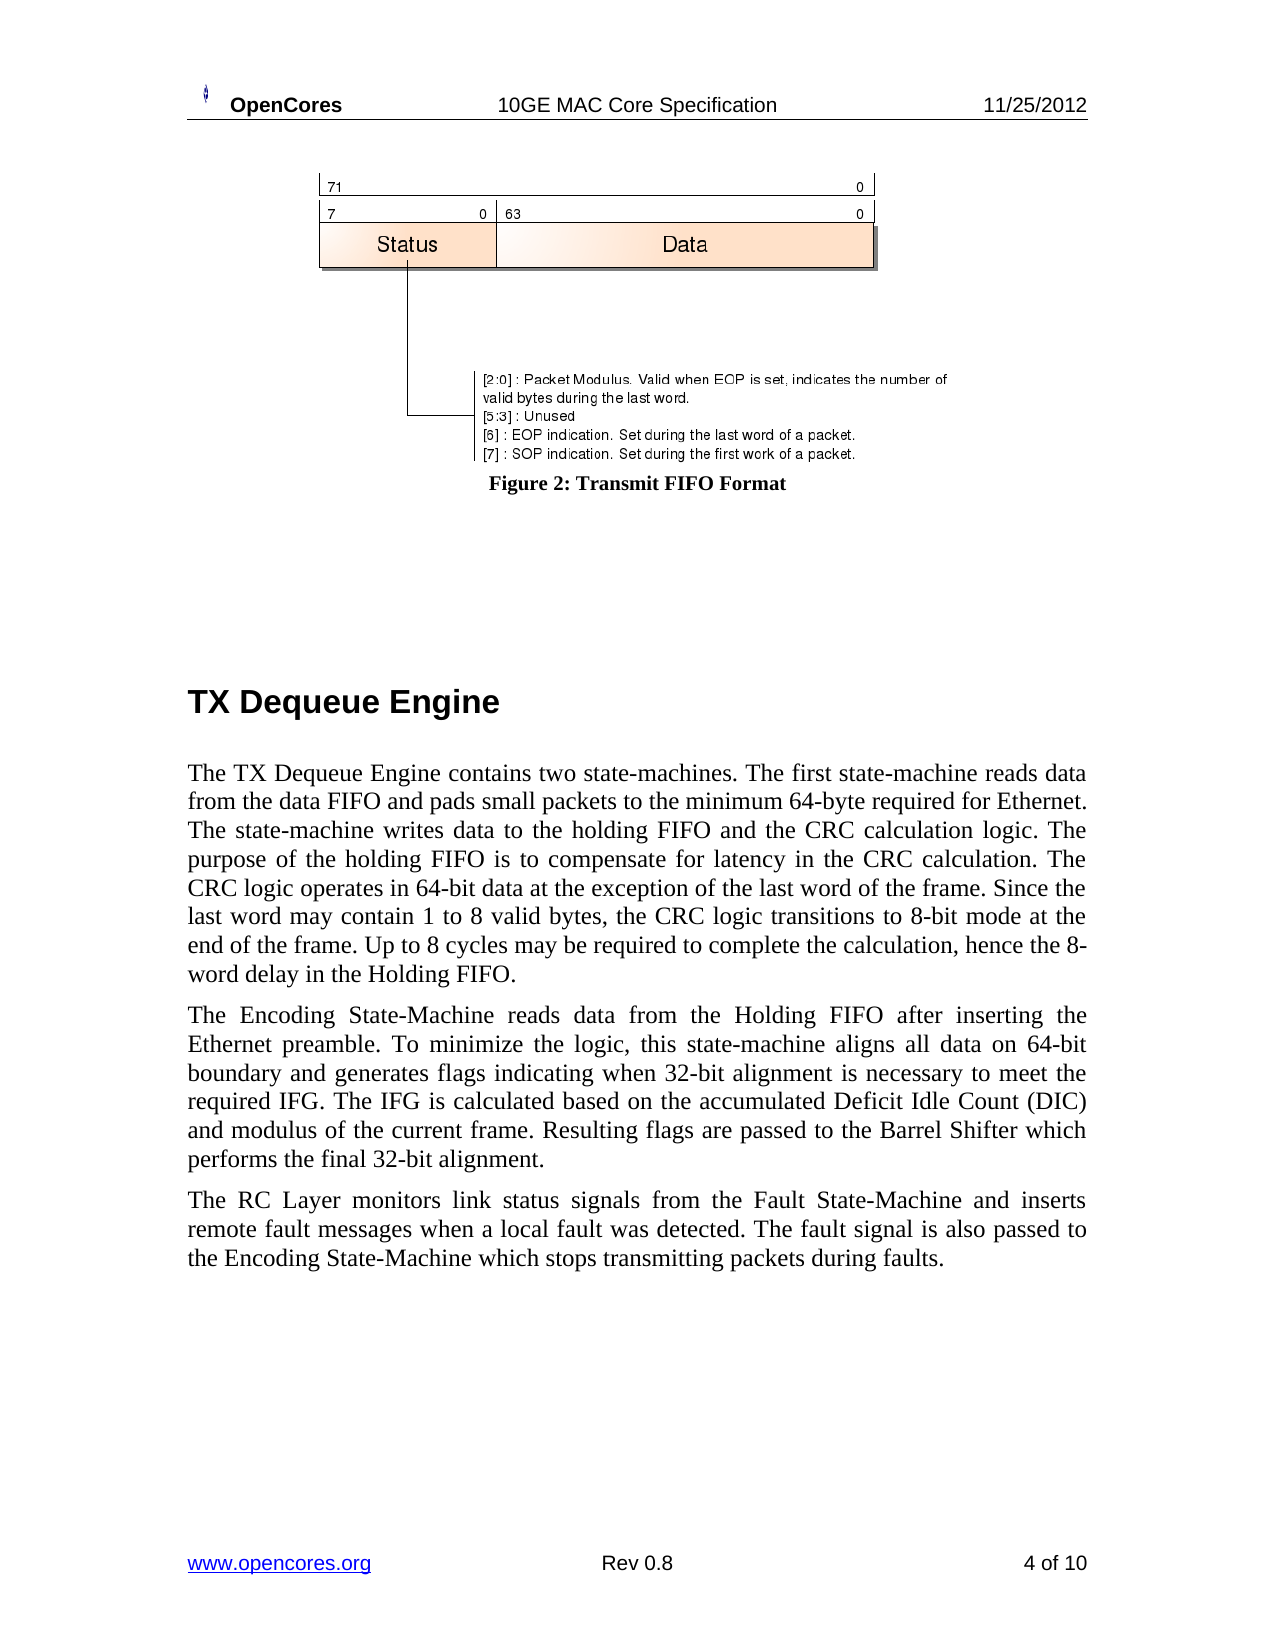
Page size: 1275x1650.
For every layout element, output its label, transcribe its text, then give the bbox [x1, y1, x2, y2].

picture [187, 150, 1088, 471]
text The RC Layer monitors link status signals from the Fault State-Machine and inserts remote fault messages when a local fault was detected. The fault signal is also passed to the Encoding State-Machine which stops transmitting packets during faults. [187, 1185, 1088, 1271]
subtitle TX Dequeue Engine [187, 682, 1088, 720]
text The Encoding State-Machine reads data from the Holding FIFO after inserting the Ethernet preamble. To minimize the logic, this state-machine aligns all data on 64-bit boundary and generates flags indicating when 32-bit alignment is necessary to meet the required IFG. The IFG is calculated based on the accumulated Deficit Idle Count (DIC) and modulus of the current frame. Resulting flags are passed to the Barrel Shifter which performs the final 32-bit alignment. [187, 1000, 1088, 1173]
text The TX Dequeue Engine contains two state-machines. The first state-machine reads data from the data FIFO and pads small packets to the minimum 64-byte required for Ethernet. The state-machine writes data to the holding FIFO and the CRC calculation logic. The purpose of the holding FIFO is to compensate for latency in the CRC calculation. The CRC logic operates in 64-bit data at the exception of the last word of the frame. Since the last word may contain 1 to 8 valid bytes, the CRC logic transitions to 8-bit mode at the end of the frame. Up to 8 cycles may be required to complete the calculation, hence the 8-word delay in the Holding FIFO. [187, 758, 1088, 988]
text Figure 2: Transmit FIFO Format [187, 471, 1088, 495]
